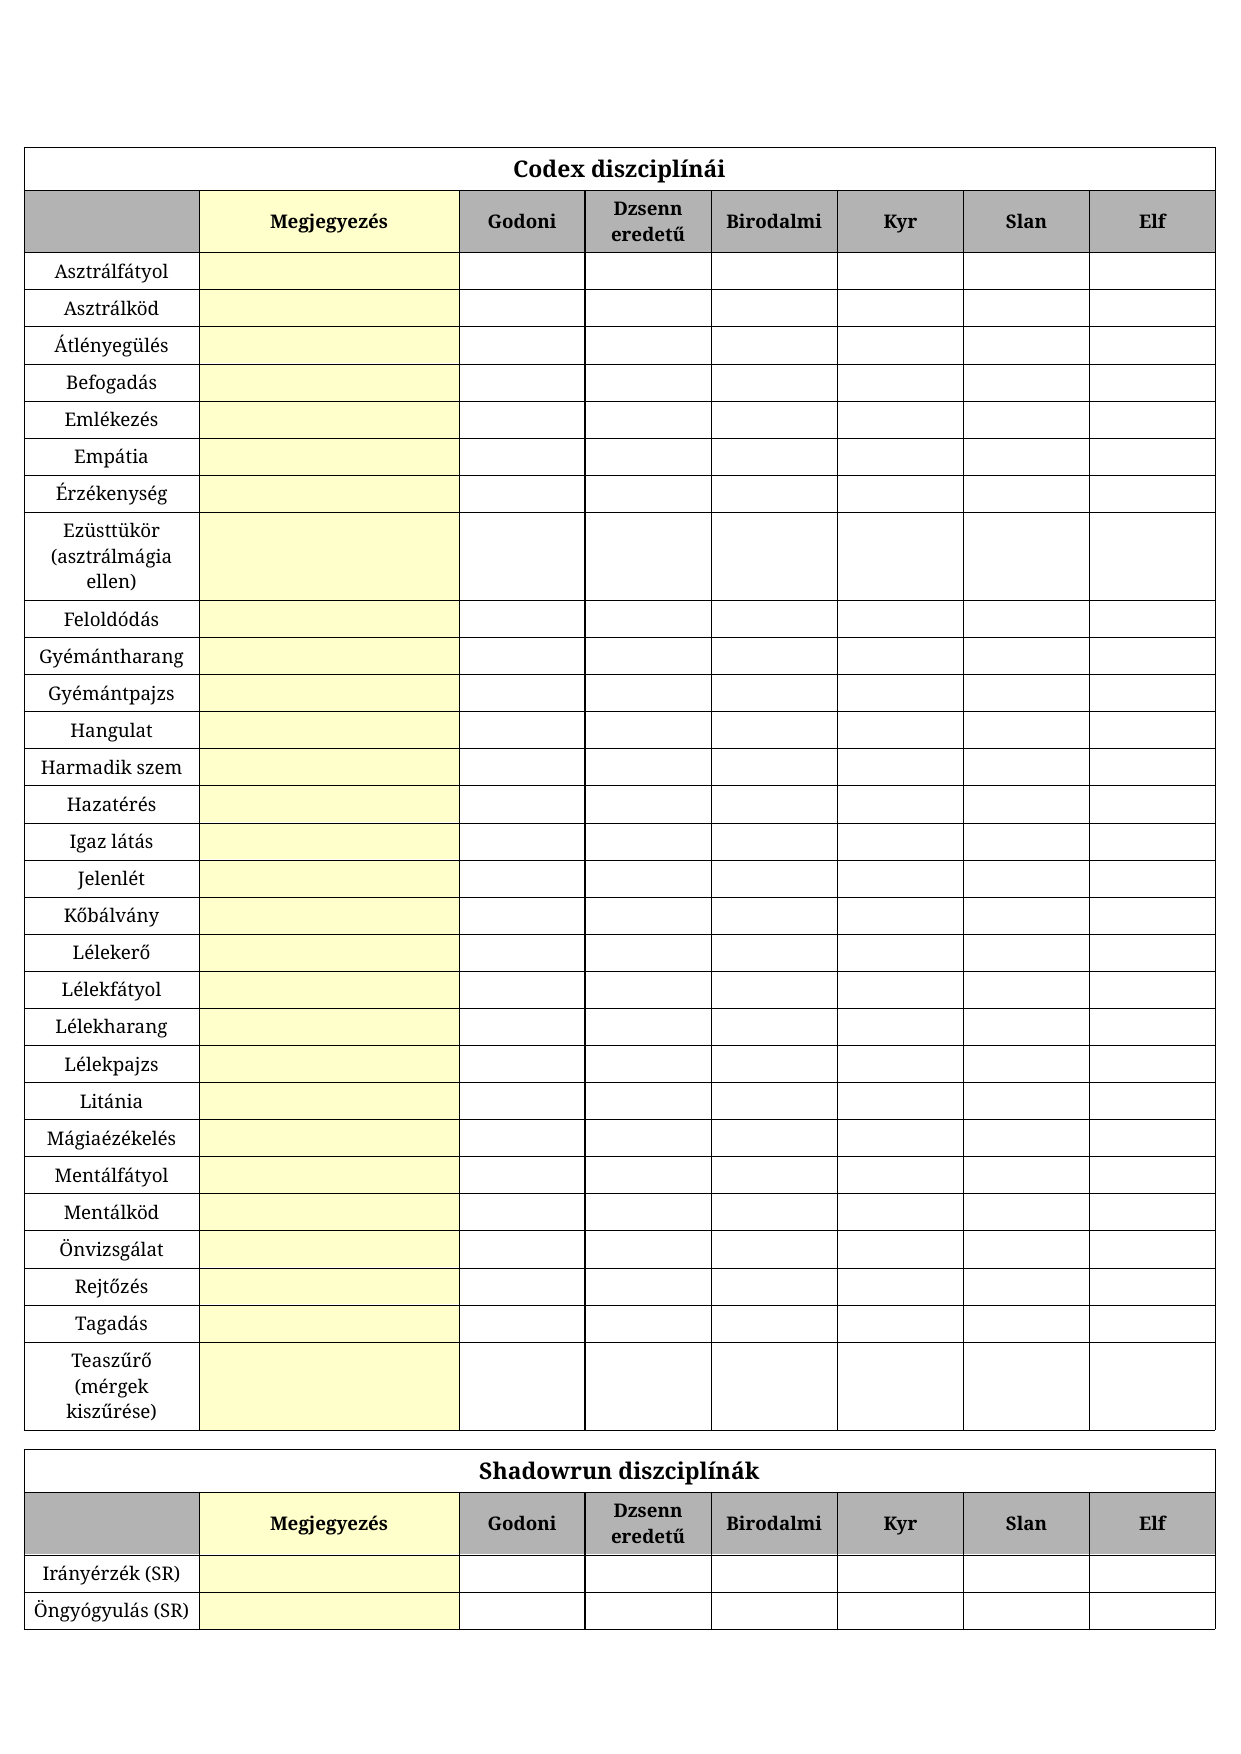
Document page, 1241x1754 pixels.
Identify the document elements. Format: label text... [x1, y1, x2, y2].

table_cell [586, 1269, 711, 1304]
table_cell [964, 476, 1089, 512]
table_cell Érzékenység [25, 476, 199, 512]
table_cell [838, 1556, 963, 1592]
table_cell [964, 1269, 1089, 1304]
table_cell [25, 1493, 199, 1554]
table_cell [1090, 898, 1215, 934]
table_cell Empátia [25, 439, 199, 475]
table_cell [460, 1046, 584, 1082]
table_cell Lélekharang [25, 1009, 199, 1045]
table_cell Hazatérés [25, 786, 199, 822]
table_cell [586, 1231, 711, 1267]
table_cell [25, 191, 199, 252]
table_cell [460, 972, 584, 1008]
table_cell [964, 1009, 1089, 1045]
table_cell [586, 675, 711, 711]
table_cell [200, 786, 459, 822]
table_cell [200, 1269, 459, 1304]
table_cell [712, 749, 837, 785]
table_cell [712, 601, 837, 637]
table_cell [964, 1120, 1089, 1156]
table_cell [460, 1120, 584, 1156]
table_cell [200, 1046, 459, 1082]
table_cell [200, 439, 459, 475]
table_cell [460, 365, 584, 401]
table_cell [200, 1306, 459, 1342]
table_cell [1090, 1009, 1215, 1045]
table_cell [838, 1083, 963, 1119]
table_cell [586, 1083, 711, 1119]
table_cell [460, 439, 584, 475]
table_cell Önvizsgálat [25, 1231, 199, 1267]
table_cell [1090, 1194, 1215, 1230]
table_cell [200, 749, 459, 785]
table_cell [200, 1556, 459, 1592]
table_cell Kyr [838, 191, 963, 252]
table_cell [838, 1194, 963, 1230]
table_cell [460, 513, 584, 600]
table_cell [964, 253, 1089, 289]
table_cell [460, 712, 584, 748]
table_cell [586, 1046, 711, 1082]
table_cell [838, 1343, 963, 1430]
table_cell [460, 402, 584, 438]
table_cell [200, 1194, 459, 1230]
table_cell Harmadik szem [25, 749, 199, 785]
table_cell [838, 402, 963, 438]
table_cell [586, 327, 711, 363]
table_cell [200, 898, 459, 934]
table_cell [200, 972, 459, 1008]
table_cell [1090, 1306, 1215, 1342]
table_cell [460, 1556, 584, 1592]
table_cell [586, 935, 711, 971]
table_cell [200, 601, 459, 637]
table_cell [200, 365, 459, 401]
table_cell [586, 1194, 711, 1230]
table_cell [460, 898, 584, 934]
table_cell [460, 861, 584, 897]
table_cell [1090, 638, 1215, 674]
table_cell [964, 290, 1089, 326]
table_cell [200, 513, 459, 600]
table_cell [586, 712, 711, 748]
table_cell [838, 712, 963, 748]
table_cell [838, 601, 963, 637]
table_cell [460, 476, 584, 512]
table_cell [712, 1269, 837, 1304]
table_cell Lélekpajzs [25, 1046, 199, 1082]
table_cell [964, 327, 1089, 363]
table_cell [460, 1157, 584, 1193]
table_cell [712, 638, 837, 674]
table_cell [460, 1009, 584, 1045]
table_cell [964, 861, 1089, 897]
table_cell [964, 1231, 1089, 1267]
table_cell [712, 824, 837, 859]
table_cell [1090, 1083, 1215, 1119]
table_cell Kyr [838, 1493, 963, 1554]
table_cell Teaszűrő (mérgek kiszűrése) [25, 1343, 199, 1430]
table_cell [586, 513, 711, 600]
table_cell [586, 601, 711, 637]
table_cell [838, 638, 963, 674]
table_cell [1090, 935, 1215, 971]
table_cell [586, 1593, 711, 1629]
table_cell [460, 1343, 584, 1430]
table_cell [712, 439, 837, 475]
table_cell [1090, 439, 1215, 475]
table_cell [712, 861, 837, 897]
table_cell [838, 749, 963, 785]
table_cell [460, 601, 584, 637]
table_cell [586, 402, 711, 438]
table_cell [460, 935, 584, 971]
table_cell [712, 675, 837, 711]
table_cell [1090, 476, 1215, 512]
table_cell [964, 1593, 1089, 1629]
table_cell [1090, 675, 1215, 711]
table_cell [838, 476, 963, 512]
table_cell [964, 935, 1089, 971]
table_cell Birodalmi [712, 191, 837, 252]
table_cell [586, 898, 711, 934]
table_cell [1090, 327, 1215, 363]
table_cell [838, 290, 963, 326]
table_cell Elf [1090, 191, 1215, 252]
table_cell [964, 824, 1089, 859]
table_cell Tagadás [25, 1306, 199, 1342]
table_cell [460, 327, 584, 363]
table_cell Dzsenn eredetű [586, 191, 711, 252]
table_cell Elf [1090, 1493, 1215, 1554]
table_cell [838, 935, 963, 971]
table_cell [200, 1083, 459, 1119]
table_cell [838, 1046, 963, 1082]
table_cell Birodalmi [712, 1493, 837, 1554]
table_cell [460, 1083, 584, 1119]
table_cell Slan [964, 1493, 1089, 1554]
table_cell Slan [964, 191, 1089, 252]
table_cell [964, 365, 1089, 401]
table_cell [1090, 824, 1215, 859]
table_cell [964, 1157, 1089, 1193]
table_cell [200, 638, 459, 674]
table_cell [964, 1083, 1089, 1119]
table_cell [1090, 1046, 1215, 1082]
table_cell [200, 253, 459, 289]
table_cell Mentálfátyol [25, 1157, 199, 1193]
table_cell [586, 972, 711, 1008]
table_cell [964, 712, 1089, 748]
table_cell [838, 1231, 963, 1267]
table_cell [712, 476, 837, 512]
table_cell [712, 1083, 837, 1119]
table_cell [964, 601, 1089, 637]
table_cell [712, 898, 837, 934]
table_cell [838, 898, 963, 934]
table_cell [1090, 1157, 1215, 1193]
table_cell [964, 675, 1089, 711]
table_cell [200, 1343, 459, 1430]
table_cell [712, 1556, 837, 1592]
table_cell [460, 786, 584, 822]
table_cell [838, 365, 963, 401]
table_cell Godoni [460, 191, 584, 252]
table_cell [712, 712, 837, 748]
table_cell [838, 1269, 963, 1304]
table_cell [586, 290, 711, 326]
table_cell [838, 972, 963, 1008]
table_cell [586, 749, 711, 785]
table_cell [712, 1306, 837, 1342]
table_cell [586, 476, 711, 512]
table_cell [712, 1343, 837, 1430]
table_cell [586, 1157, 711, 1193]
table_cell Igaz látás [25, 824, 199, 859]
table_cell Asztrálköd [25, 290, 199, 326]
table_cell [712, 1009, 837, 1045]
table_cell [460, 1269, 584, 1304]
table_cell [460, 675, 584, 711]
table_cell [586, 1120, 711, 1156]
table_cell [838, 1120, 963, 1156]
table_cell [460, 824, 584, 859]
table_cell [964, 749, 1089, 785]
table_cell [712, 513, 837, 600]
table_cell [838, 253, 963, 289]
table_cell [1090, 513, 1215, 600]
table_cell [838, 786, 963, 822]
table_cell [1090, 1269, 1215, 1304]
table_cell Átlényegülés [25, 327, 199, 363]
table_cell Ezüsttükör (asztrálmágia ellen) [25, 513, 199, 600]
table_cell [712, 327, 837, 363]
table_cell [964, 1556, 1089, 1592]
table_header Codex diszciplínái [25, 148, 1215, 190]
table_cell Lélekfátyol [25, 972, 199, 1008]
table_cell [712, 1231, 837, 1267]
table_cell Gyémántharang [25, 638, 199, 674]
table_cell [1090, 365, 1215, 401]
table_cell Kőbálvány [25, 898, 199, 934]
table_cell [586, 253, 711, 289]
table_cell [964, 439, 1089, 475]
table_cell Godoni [460, 1493, 584, 1554]
table_cell [1090, 253, 1215, 289]
table_cell [712, 1120, 837, 1156]
table_cell [1090, 861, 1215, 897]
table_cell [200, 1231, 459, 1267]
table_cell [200, 861, 459, 897]
table_cell Emlékezés [25, 402, 199, 438]
table_cell [460, 1194, 584, 1230]
table_cell [586, 638, 711, 674]
table_cell Öngyógyulás (SR) [25, 1593, 199, 1629]
table_cell [200, 476, 459, 512]
table_cell [964, 513, 1089, 600]
table_cell [964, 972, 1089, 1008]
table_cell [712, 290, 837, 326]
table_cell [838, 327, 963, 363]
table_cell Lélekerő [25, 935, 199, 971]
table_header Shadowrun diszciplínák [25, 1450, 1215, 1492]
table_cell [964, 638, 1089, 674]
table_cell [200, 824, 459, 859]
table_cell Megjegyezés [200, 191, 459, 252]
table_cell [586, 786, 711, 822]
table_cell [1090, 402, 1215, 438]
table_cell [712, 253, 837, 289]
table_cell [1090, 1593, 1215, 1629]
table_cell [1090, 712, 1215, 748]
table_cell Megjegyezés [200, 1493, 459, 1554]
table_cell Befogadás [25, 365, 199, 401]
table_cell [1090, 1343, 1215, 1430]
table_cell [838, 824, 963, 859]
table_cell [200, 712, 459, 748]
table_cell [964, 786, 1089, 822]
table_cell Mentálköd [25, 1194, 199, 1230]
table_cell [838, 1009, 963, 1045]
table_cell [838, 439, 963, 475]
table_cell [838, 1157, 963, 1193]
table_cell [712, 1593, 837, 1629]
table_cell Hangulat [25, 712, 199, 748]
table_cell [460, 1593, 584, 1629]
table_cell [460, 1306, 584, 1342]
table_cell [712, 1157, 837, 1193]
table_cell [460, 290, 584, 326]
table_cell [838, 1593, 963, 1629]
table_cell [586, 1306, 711, 1342]
table_cell [712, 1194, 837, 1230]
table_cell Feloldódás [25, 601, 199, 637]
table_cell [964, 402, 1089, 438]
table_cell [200, 1009, 459, 1045]
table_cell [586, 1556, 711, 1592]
table_cell [200, 675, 459, 711]
table_cell [964, 1194, 1089, 1230]
table_cell [586, 861, 711, 897]
table_cell [964, 898, 1089, 934]
table_cell [838, 513, 963, 600]
table_cell [712, 365, 837, 401]
table_cell [586, 1009, 711, 1045]
table_cell [1090, 1231, 1215, 1267]
table_cell [1090, 1120, 1215, 1156]
table_cell [712, 1046, 837, 1082]
table_cell Gyémántpajzs [25, 675, 199, 711]
table_cell Litánia [25, 1083, 199, 1119]
table_cell [200, 402, 459, 438]
table_cell Jelenlét [25, 861, 199, 897]
table_cell [460, 749, 584, 785]
table_cell [838, 1306, 963, 1342]
table_cell Asztrálfátyol [25, 253, 199, 289]
table_cell [586, 824, 711, 859]
table_cell [964, 1343, 1089, 1430]
table_cell [460, 638, 584, 674]
table_cell [460, 1231, 584, 1267]
table_cell [200, 327, 459, 363]
table_cell [964, 1046, 1089, 1082]
table_cell [586, 365, 711, 401]
table_cell Mágiaézékelés [25, 1120, 199, 1156]
table_cell [1090, 786, 1215, 822]
table_cell Irányérzék (SR) [25, 1556, 199, 1592]
table_cell [1090, 972, 1215, 1008]
table_cell [200, 935, 459, 971]
table_cell [586, 1343, 711, 1430]
table_cell Rejtőzés [25, 1269, 199, 1304]
table_cell [200, 290, 459, 326]
table_cell [712, 972, 837, 1008]
table_cell [838, 675, 963, 711]
table_cell Dzsenn eredetű [586, 1493, 711, 1554]
table_cell [460, 253, 584, 289]
table_cell [1090, 290, 1215, 326]
table_cell [964, 1306, 1089, 1342]
table_cell [838, 861, 963, 897]
table_cell [586, 439, 711, 475]
table_cell [1090, 749, 1215, 785]
table_cell [200, 1593, 459, 1629]
table_cell [200, 1120, 459, 1156]
table_cell [712, 935, 837, 971]
table_cell [712, 402, 837, 438]
table_cell [1090, 1556, 1215, 1592]
table_cell [1090, 601, 1215, 637]
table_cell [200, 1157, 459, 1193]
table_cell [712, 786, 837, 822]
